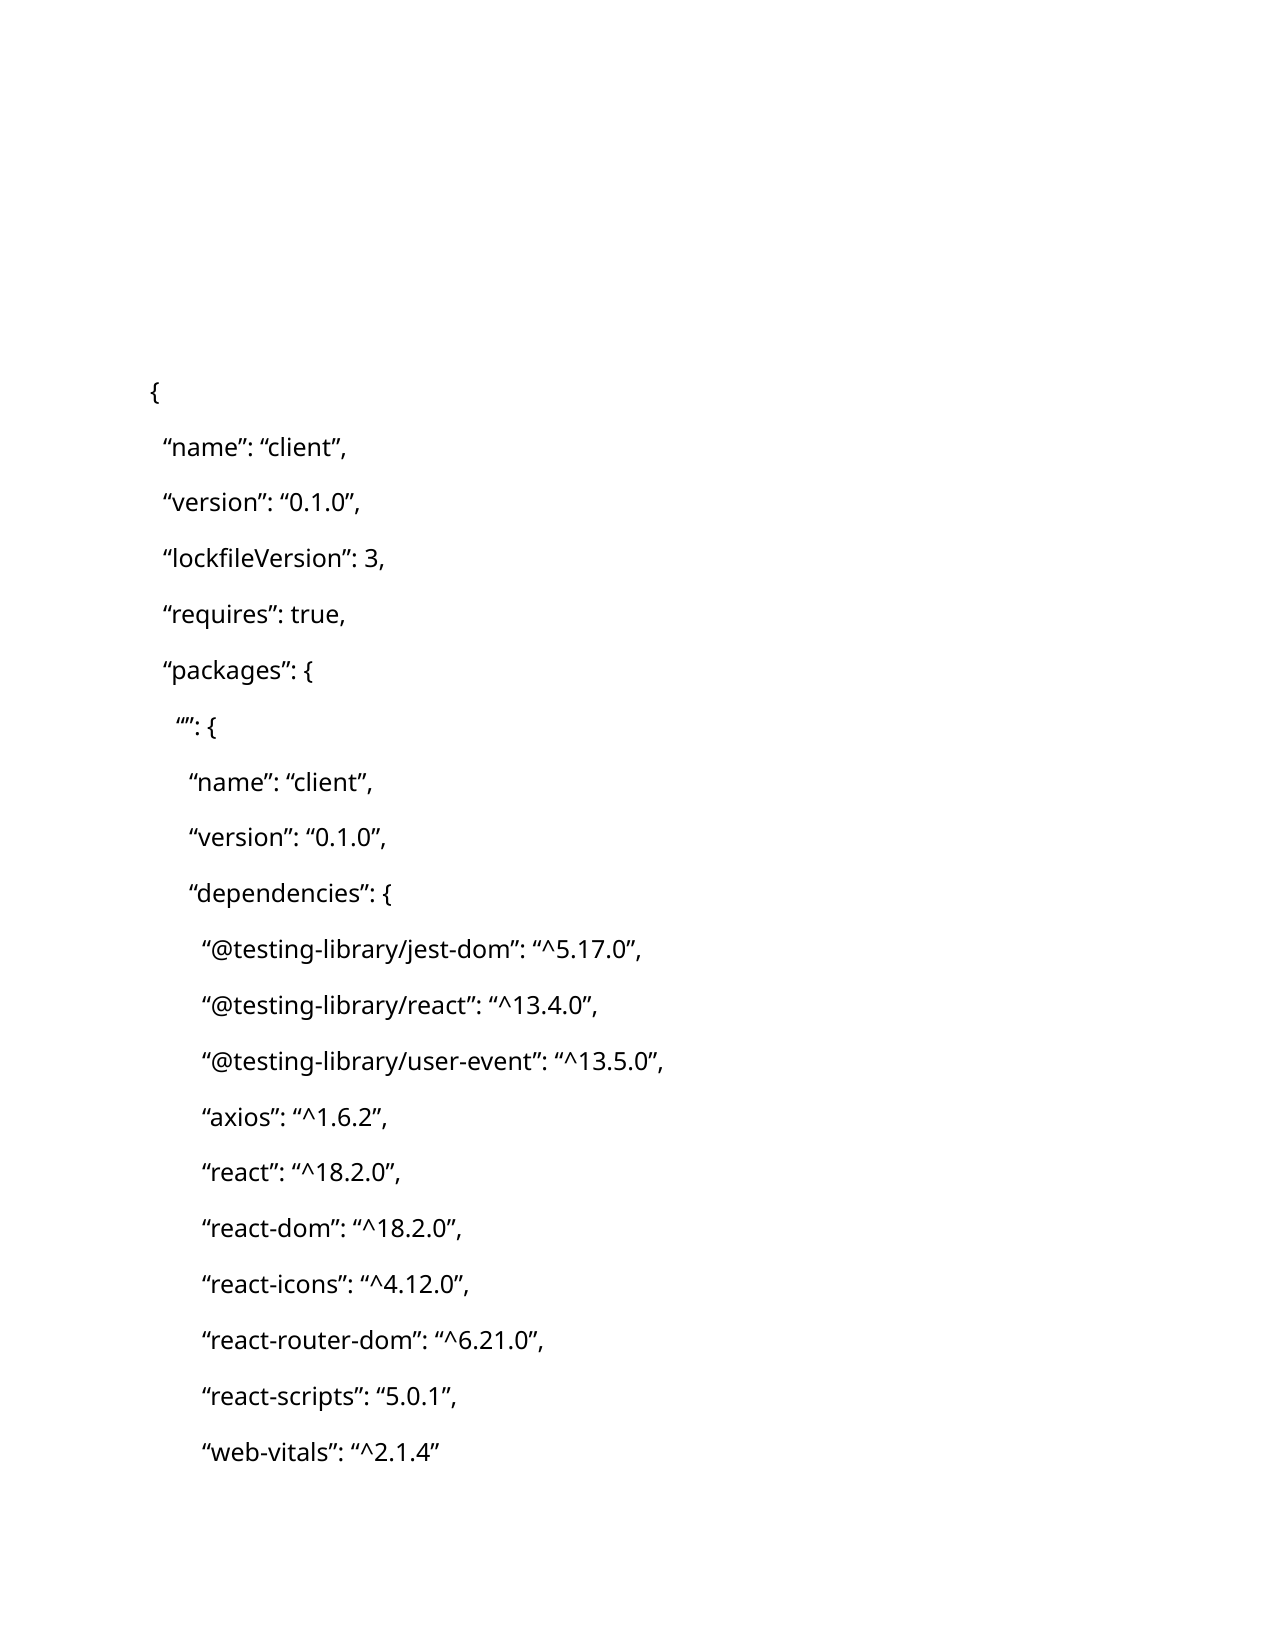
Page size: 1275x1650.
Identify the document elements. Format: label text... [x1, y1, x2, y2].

text “@testing-library/react”: “^13.4.0”, [150, 987, 1125, 1022]
text “react”: “^18.2.0”, [150, 1155, 1125, 1189]
text { [150, 373, 1125, 407]
text “@testing-library/jest-dom”: “^5.17.0”, [150, 932, 1125, 966]
text “dependencies”: { [150, 876, 1125, 910]
text “react-dom”: “^18.2.0”, [150, 1211, 1125, 1245]
text “packages”: { [150, 652, 1125, 687]
text “web-vitals”: “^2.1.4” [150, 1434, 1125, 1468]
text “name”: “client”, [150, 764, 1125, 798]
text “requires”: true, [150, 597, 1125, 631]
text “”: { [150, 708, 1125, 742]
text “@testing-library/user-event”: “^13.5.0”, [150, 1043, 1125, 1077]
text “react-router-dom”: “^6.21.0”, [150, 1322, 1125, 1357]
text “name”: “client”, [150, 429, 1125, 463]
text “version”: “0.1.0”, [150, 820, 1125, 854]
text “react-icons”: “^4.12.0”, [150, 1267, 1125, 1301]
text “version”: “0.1.0”, [150, 485, 1125, 519]
text “axios”: “^1.6.2”, [150, 1099, 1125, 1133]
text “lockfileVersion”: 3, [150, 541, 1125, 575]
text “react-scripts”: “5.0.1”, [150, 1378, 1125, 1412]
